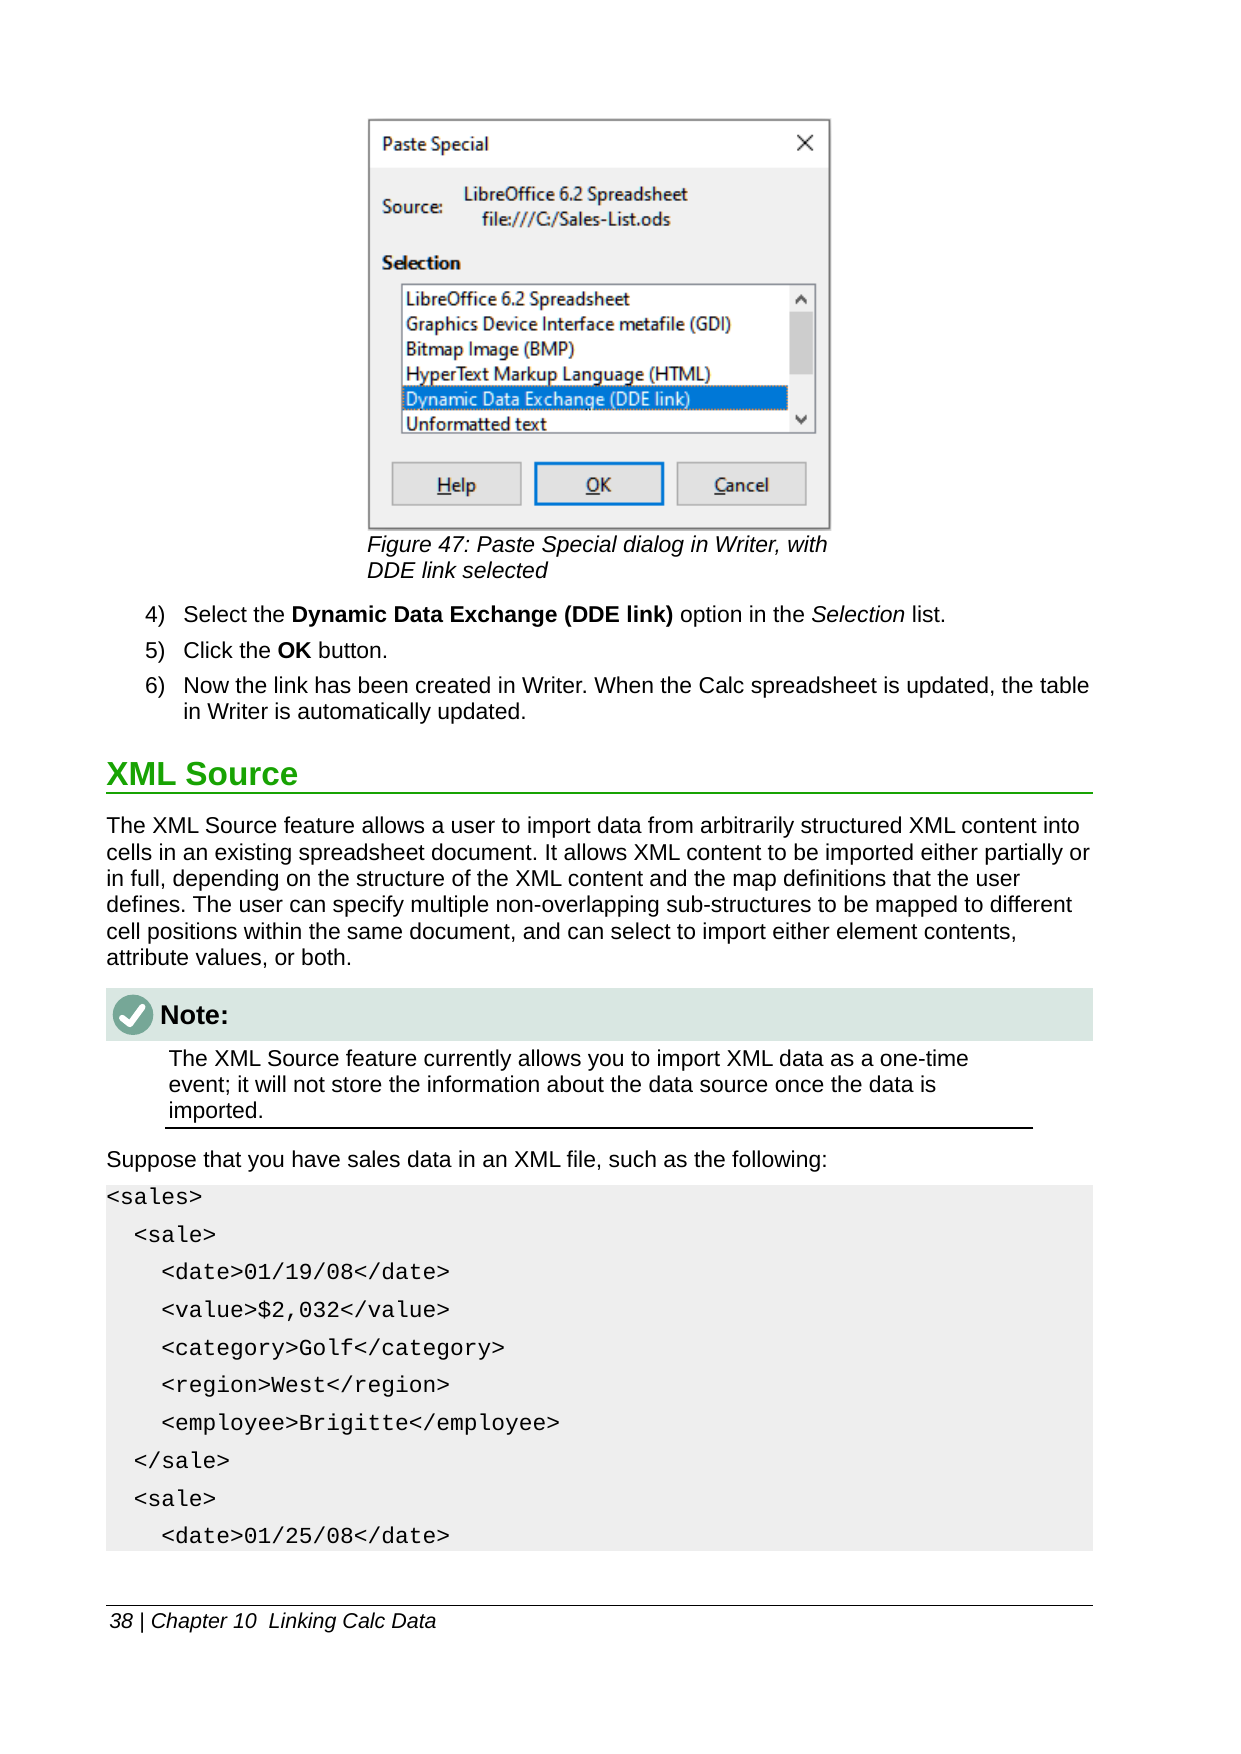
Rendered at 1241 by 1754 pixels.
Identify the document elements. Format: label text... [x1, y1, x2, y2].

text </sale> [106, 1449, 1093, 1475]
text <category>Golf</category> [106, 1336, 1093, 1362]
list Select the Dynamic Data Exchange (DDE link) option in the Selection list. [165, 601, 1093, 628]
text <sales> [106, 1185, 1093, 1211]
text The XML Source feature allows a user to import data from arbitrarily structured XML content into cells in an existing spreadsheet document. It allows XML content to be imported either partially or in full, depending on the structure of the XML content and the map definitions that the user defines. The user can specify multiple non-overlapping sub-structures to be mapped to different cell positions within the same document, and can select to import either element contents, attribute values, or both. [106, 812, 1093, 970]
text Suppose that you have sales data in an XML file, such as the following: [106, 1146, 1093, 1173]
list Now the link has been created in Writer. When the Calc spreadsheet is updated, the table in Writer is automatically updated. [165, 672, 1093, 724]
subtitle XML Source [106, 754, 1093, 792]
text Figure 47: Paste Special dialog in Writer, with DDE link selected [367, 531, 832, 584]
text <employee>Brigitte</employee> [106, 1411, 1093, 1437]
text <date>01/19/08</date> [106, 1261, 1093, 1287]
text The XML Source feature currently allows you to import XML data as a one-time event; it will not store the information about the data source once the data is imported. [165, 1041, 1033, 1127]
text <date>01/25/08</date> [106, 1524, 1093, 1551]
text <sale> [106, 1487, 1093, 1513]
list Click the OK button. [165, 637, 1093, 663]
subtitle Note: [106, 988, 1093, 1041]
text <region>West</region> [106, 1374, 1093, 1400]
text <value>$2,032</value> [106, 1298, 1093, 1324]
picture [367, 118, 832, 531]
text <sale> [106, 1223, 1093, 1249]
